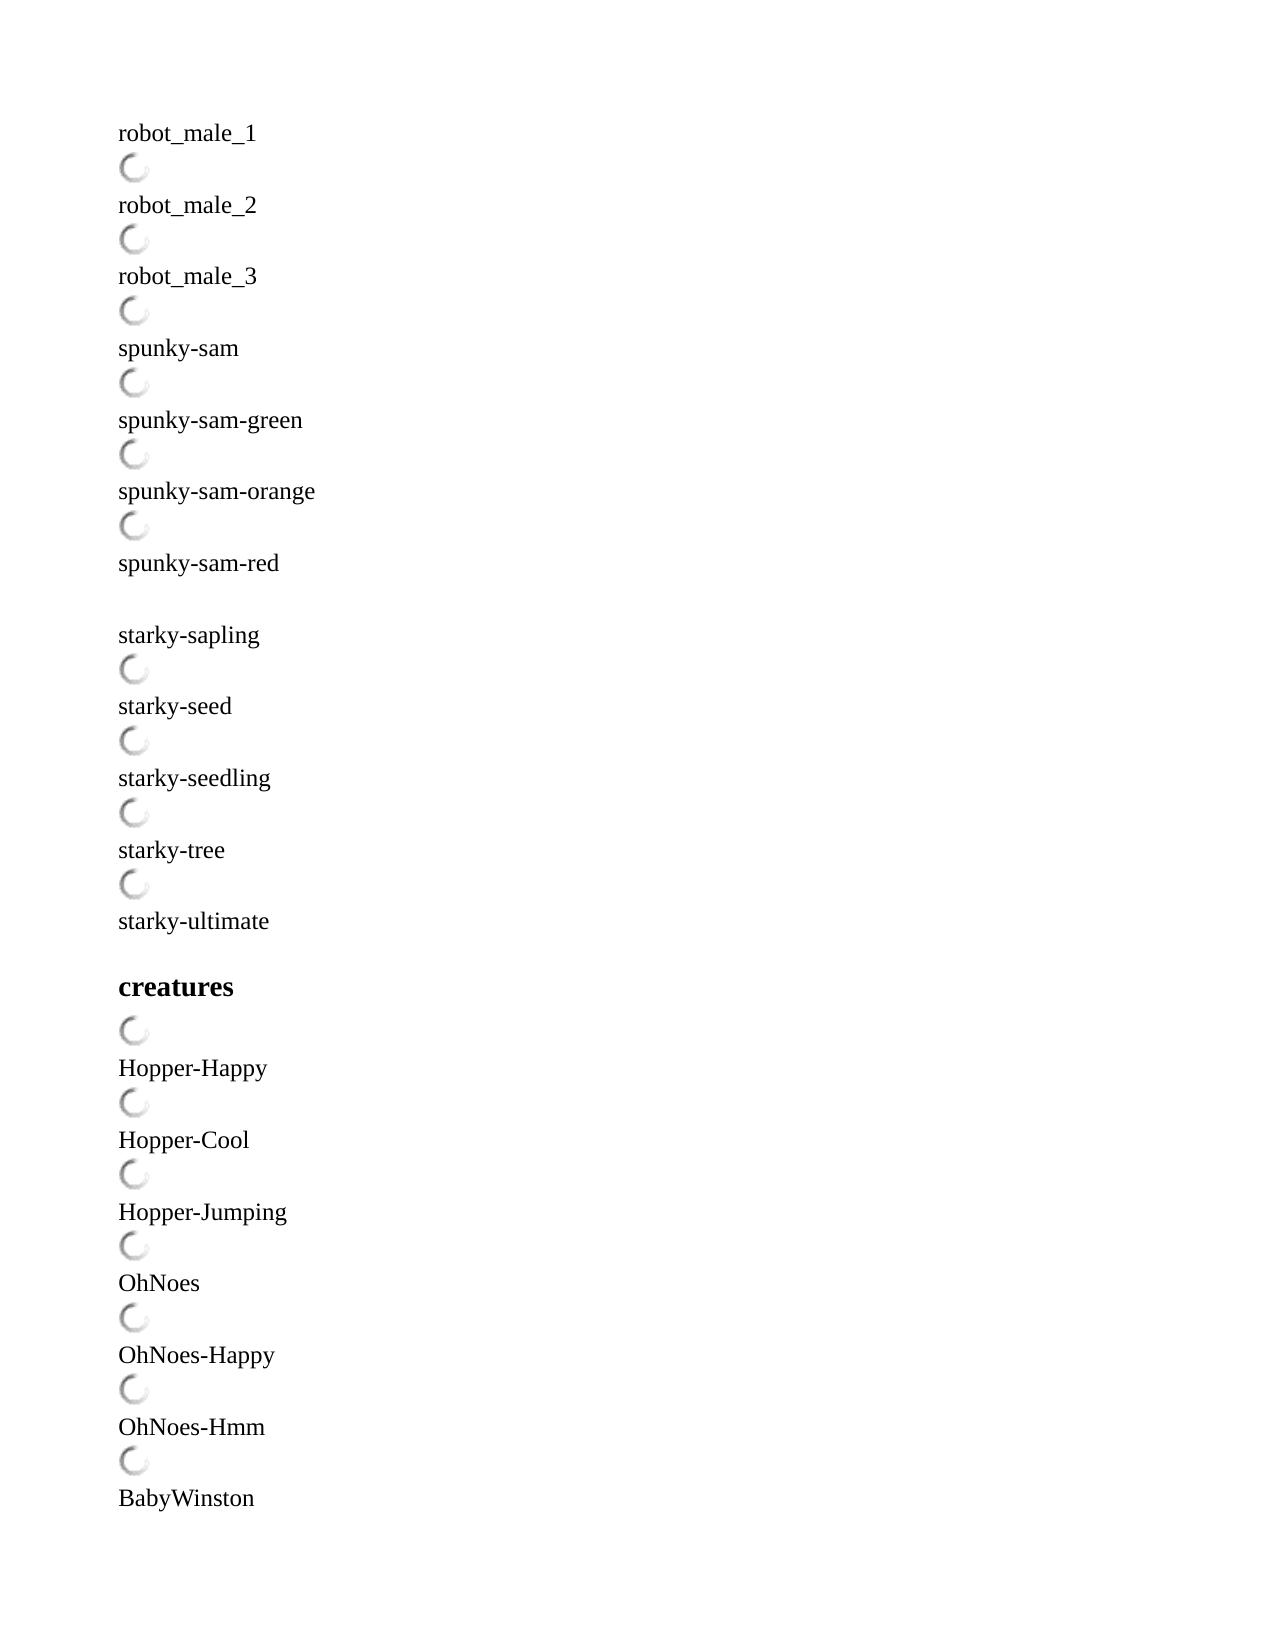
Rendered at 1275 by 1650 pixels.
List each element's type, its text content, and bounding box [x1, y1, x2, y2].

picture [118, 1444, 153, 1479]
text BabyWinston [118, 1483, 1157, 1512]
picture [118, 796, 153, 831]
picture [118, 509, 153, 544]
picture [118, 1158, 153, 1193]
text starky-tree [118, 835, 1157, 863]
text spunky-sam-orange [118, 476, 1157, 505]
picture [118, 1373, 153, 1408]
subtitle creatures [118, 969, 1157, 1002]
picture [118, 724, 153, 759]
text starky-seedling [118, 763, 1157, 792]
picture [118, 222, 153, 258]
picture [118, 1086, 153, 1121]
text Hopper-Jumping [118, 1197, 1157, 1225]
text spunky-sam-red [118, 548, 1157, 577]
text Hopper-Happy [118, 1053, 1157, 1082]
text robot_male_2 [118, 190, 1157, 218]
text spunky-sam [118, 333, 1157, 362]
text OhNoes [118, 1268, 1157, 1297]
text Hopper-Cool [118, 1125, 1157, 1154]
picture [118, 366, 153, 401]
picture [118, 151, 153, 186]
picture [118, 1229, 153, 1264]
text robot_male_3 [118, 261, 1157, 290]
text starky-sapling [118, 620, 1157, 648]
text spunky-sam-green [118, 405, 1157, 433]
text starky-seed [118, 691, 1157, 720]
text robot_male_1 [118, 118, 1157, 147]
picture [118, 652, 153, 688]
picture [118, 1301, 153, 1336]
picture [118, 867, 153, 903]
text OhNoes-Hmm [118, 1412, 1157, 1440]
picture [118, 294, 153, 329]
picture [118, 1014, 153, 1049]
picture [118, 437, 153, 473]
text OhNoes-Happy [118, 1340, 1157, 1369]
text starky-ultimate [118, 906, 1157, 935]
